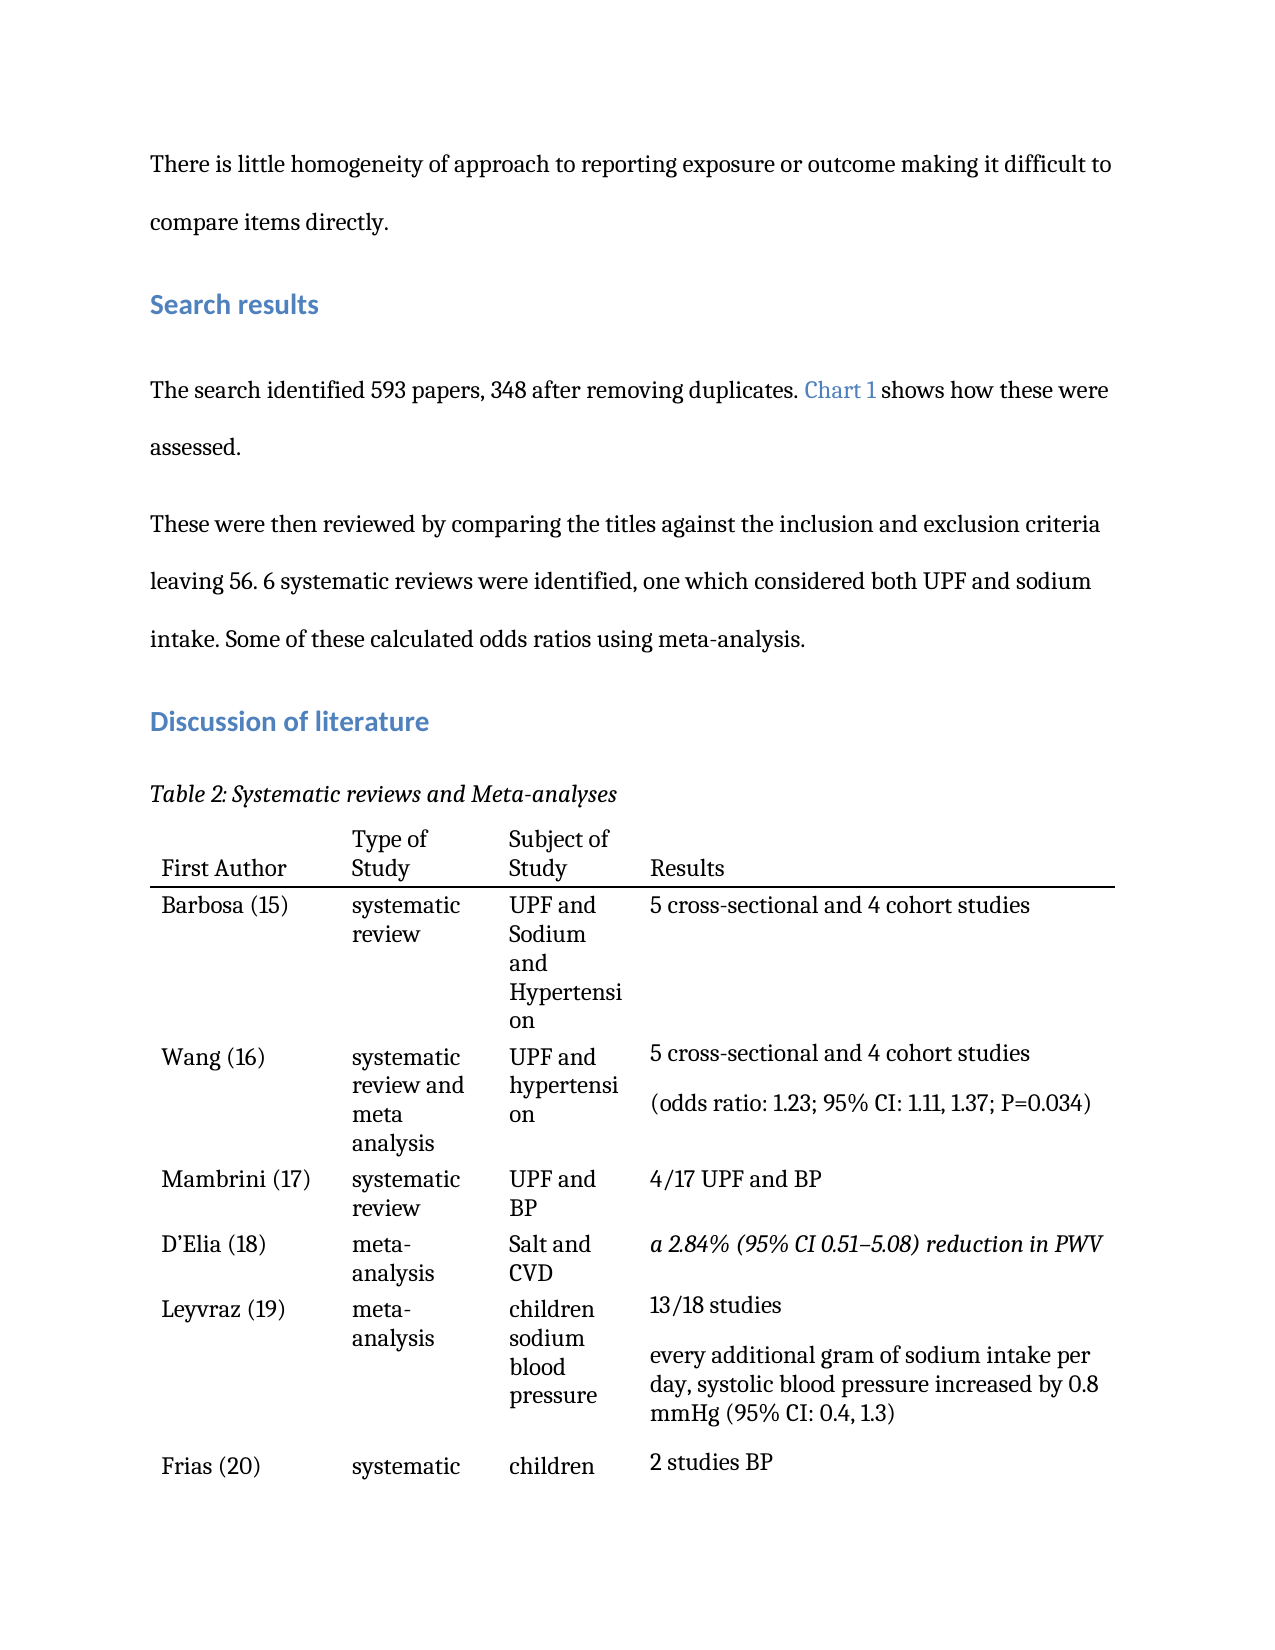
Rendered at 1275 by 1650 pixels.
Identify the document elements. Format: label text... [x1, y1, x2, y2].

table_cell 5 cross-sectional and 4 cohort studies [639, 888, 1115, 1039]
subtitle Search results [150, 286, 1125, 321]
subtitle Discussion of literature [150, 703, 1125, 738]
table_header Results [639, 821, 1115, 886]
table_cell 4/17 UPF and BP [639, 1161, 1115, 1226]
text The search identified 593 papers, 348 after removing duplicates. Chart 1 shows how these were assessed. [150, 376, 1125, 462]
table_cell a 2.84% (95% CI 0.51–5.08) reduction in PWV [639, 1226, 1115, 1291]
table_cell children [498, 1448, 639, 1498]
table_cell 2 studies BP [639, 1448, 1115, 1498]
table_cell systematic review [341, 1161, 498, 1226]
table_cell Mambrini (17) [150, 1161, 341, 1226]
table_cell 13/18 studies every additional gram of sodium intake per day, systolic blood pressure increased by 0.8 mmHg (95% CI: 0.4, 1.3) [639, 1291, 1115, 1448]
table_cell systematic [341, 1448, 498, 1498]
table_cell meta-analysis [341, 1226, 498, 1291]
table_cell Barbosa (15) [150, 888, 341, 1039]
table_cell UPF and hypertension [498, 1039, 639, 1161]
table_cell meta-analysis [341, 1291, 498, 1448]
table_cell Frias (20) [150, 1448, 341, 1498]
table_cell systematic review and meta analysis [341, 1039, 498, 1161]
table_cell Salt and CVD [498, 1226, 639, 1291]
table_cell UPF and BP [498, 1161, 639, 1226]
table_header First Author [150, 821, 341, 886]
table_header Type of Study [341, 821, 498, 886]
table_cell Leyvraz (19) [150, 1291, 341, 1448]
text There is little homogeneity of approach to reporting exposure or outcome making it difficult to compare items directly. [150, 150, 1125, 236]
table_cell children sodium blood pressure [498, 1291, 639, 1448]
table_header Subject of Study [498, 821, 639, 886]
table_cell Wang (16) [150, 1039, 341, 1161]
table_cell systematic review [341, 888, 498, 1039]
table_cell UPF and Sodium and Hypertension [498, 888, 639, 1039]
text These were then reviewed by comparing the titles against the inclusion and exclusion criteria leaving 56. 6 systematic reviews were identified, one which considered both UPF and sodium intake. Some of these calculated odds ratios using meta-analysis. [150, 509, 1125, 653]
table_cell 5 cross-sectional and 4 cohort studies (odds ratio: 1.23; 95% CI: 1.11, 1.37; P=0.034) [639, 1039, 1115, 1161]
table_cell D’Elia (18) [150, 1226, 341, 1291]
text Table 2: Systematic reviews and Meta-analyses [150, 780, 1125, 808]
